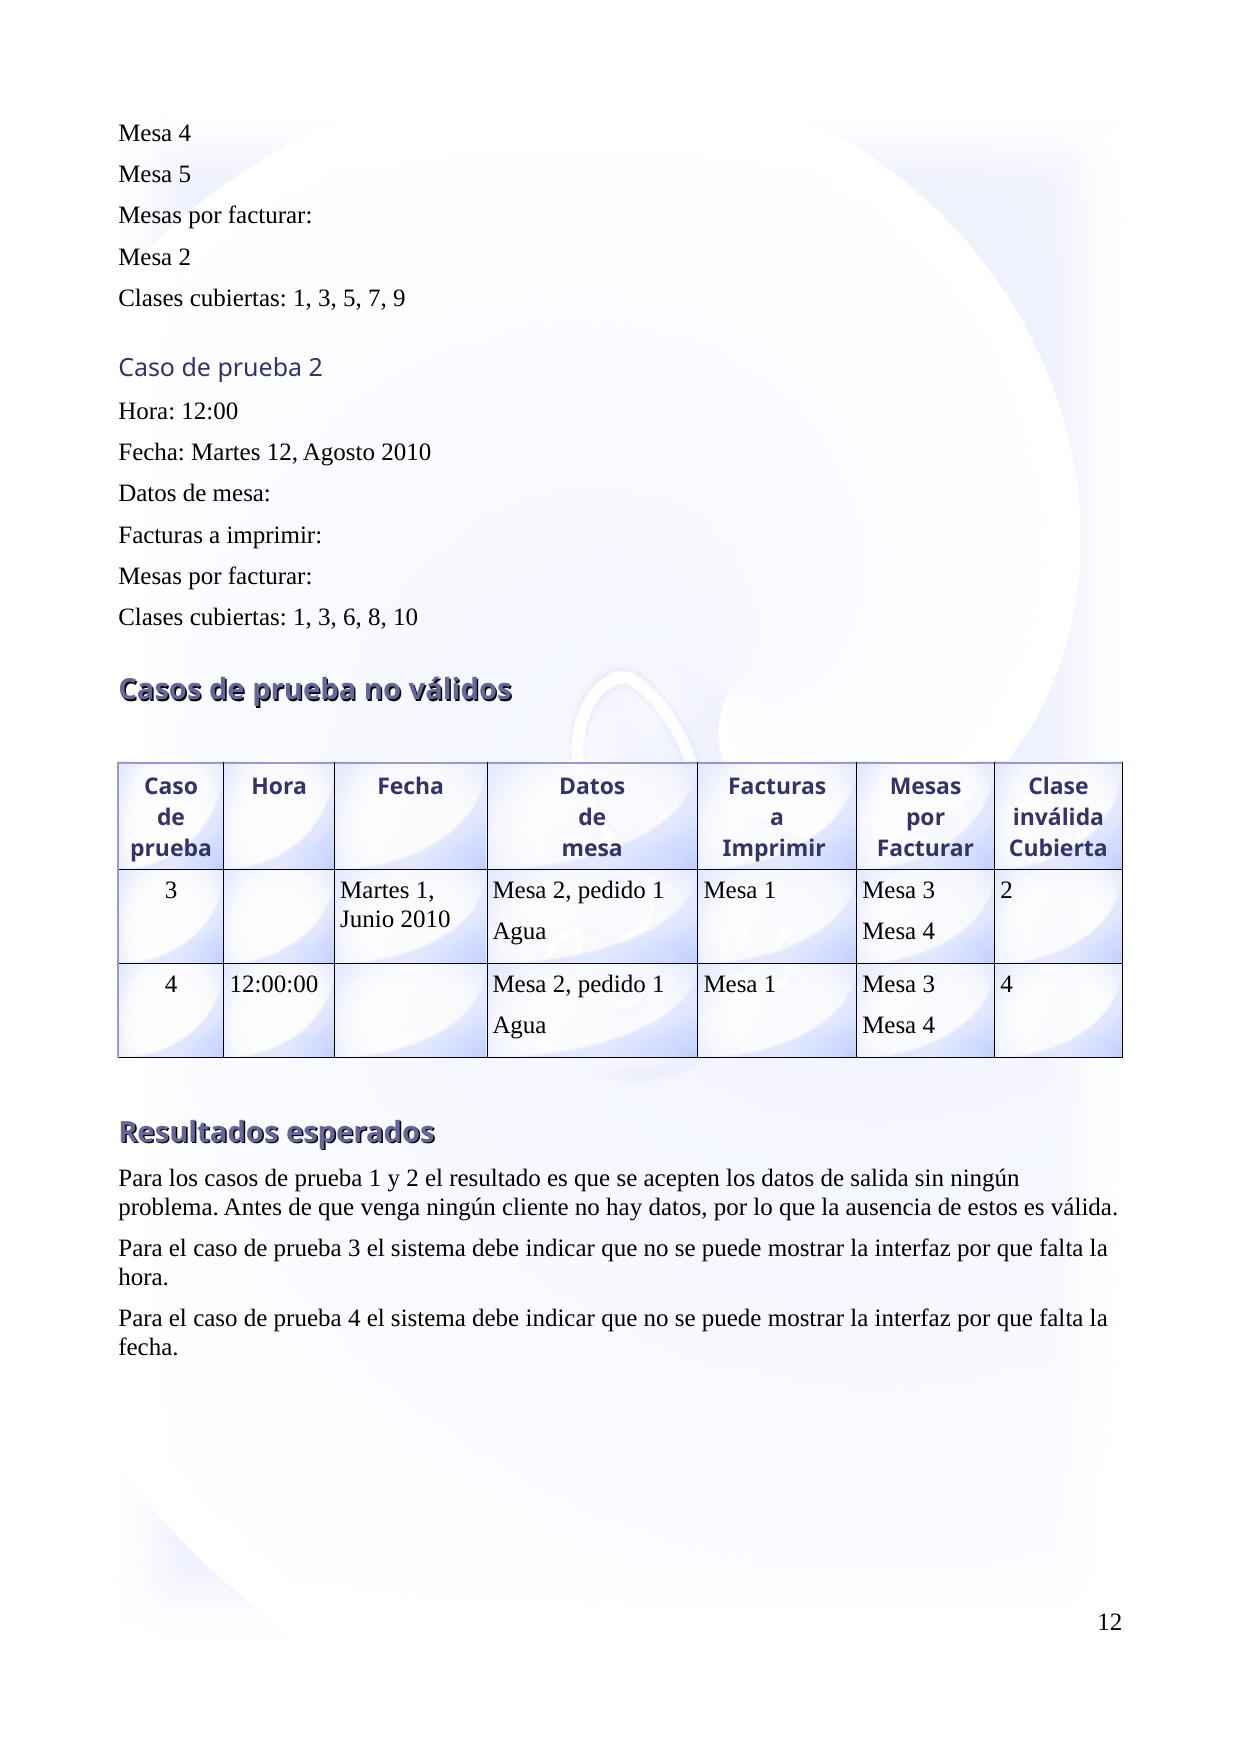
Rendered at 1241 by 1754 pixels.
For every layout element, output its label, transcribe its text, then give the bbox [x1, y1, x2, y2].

picture [118, 708, 1122, 762]
picture [118, 466, 1122, 478]
text Mesa 5 [118, 159, 1122, 188]
subtitle Caso de prueba 2 [118, 349, 1122, 383]
picture [118, 631, 1122, 668]
text Hora: 12:00 [118, 396, 1122, 425]
text Fecha: Martes 12, Agosto 2010 [118, 437, 1122, 466]
table_header Caso de prueba [119, 764, 223, 869]
table_cell Mesa 3 Mesa 4 [857, 870, 994, 963]
text Clases cubiertas: 1, 3, 5, 7, 9 [118, 283, 1122, 312]
table_cell 12:00:00 [224, 964, 334, 1057]
text Facturas a imprimir: [118, 520, 1122, 548]
picture [118, 425, 1122, 437]
table_cell Martes 1, Junio 2010 [335, 870, 487, 963]
table_cell Mesa 2, pedido 1 Agua [488, 964, 697, 1057]
text Clases cubiertas: 1, 3, 6, 8, 10 [118, 602, 1122, 631]
subtitle Resultados esperados [118, 1111, 1122, 1151]
text Para el caso de prueba 3 el sistema debe indicar que no se puede mostrar la interfaz por que falta la hora. [118, 1233, 1122, 1291]
table_header Datos de mesa [488, 764, 697, 869]
text Mesa 2 [118, 242, 1122, 271]
picture [118, 312, 1122, 349]
picture [118, 383, 1122, 396]
picture [118, 1151, 1122, 1163]
picture [118, 1291, 1122, 1303]
table_cell Mesa 2, pedido 1 Agua [488, 870, 697, 963]
table_cell Mesa 1 [698, 870, 856, 963]
picture [118, 1221, 1122, 1233]
table_cell 4 [119, 964, 223, 1057]
table_cell Mesa 3 Mesa 4 [857, 964, 994, 1057]
table_header Clase inválida Cubierta [995, 764, 1122, 869]
text Mesas por facturar: [118, 561, 1122, 590]
picture [118, 271, 1122, 283]
text Mesa 4 [118, 118, 1122, 147]
picture [118, 548, 1122, 561]
table_header Facturas a Imprimir [698, 764, 856, 869]
picture [118, 1361, 1122, 1636]
table_cell [335, 964, 487, 1057]
table_cell [224, 870, 334, 963]
table_cell 3 [119, 870, 223, 963]
picture [118, 1058, 1122, 1111]
text Mesas por facturar: [118, 201, 1122, 229]
table_cell Mesa 1 [698, 964, 856, 1057]
picture [118, 229, 1122, 242]
table_header Mesas por Facturar [857, 764, 994, 869]
table_header Hora [224, 764, 334, 869]
text Para los casos de prueba 1 y 2 el resultado es que se acepten los datos de salida sin ningún problema. Antes de que venga ningún cliente no hay datos, por lo que la ausencia de estos es válida. [118, 1163, 1122, 1221]
table_header Fecha [335, 764, 487, 869]
text Para el caso de prueba 4 el sistema debe indicar que no se puede mostrar la interfaz por que falta la fecha. [118, 1303, 1122, 1361]
subtitle Casos de prueba no válidos [118, 668, 1122, 708]
picture [118, 507, 1122, 520]
picture [118, 188, 1122, 201]
table_cell 4 [995, 964, 1122, 1057]
table_cell 2 [995, 870, 1122, 963]
picture [118, 147, 1122, 159]
text Datos de mesa: [118, 478, 1122, 507]
picture [118, 590, 1122, 602]
